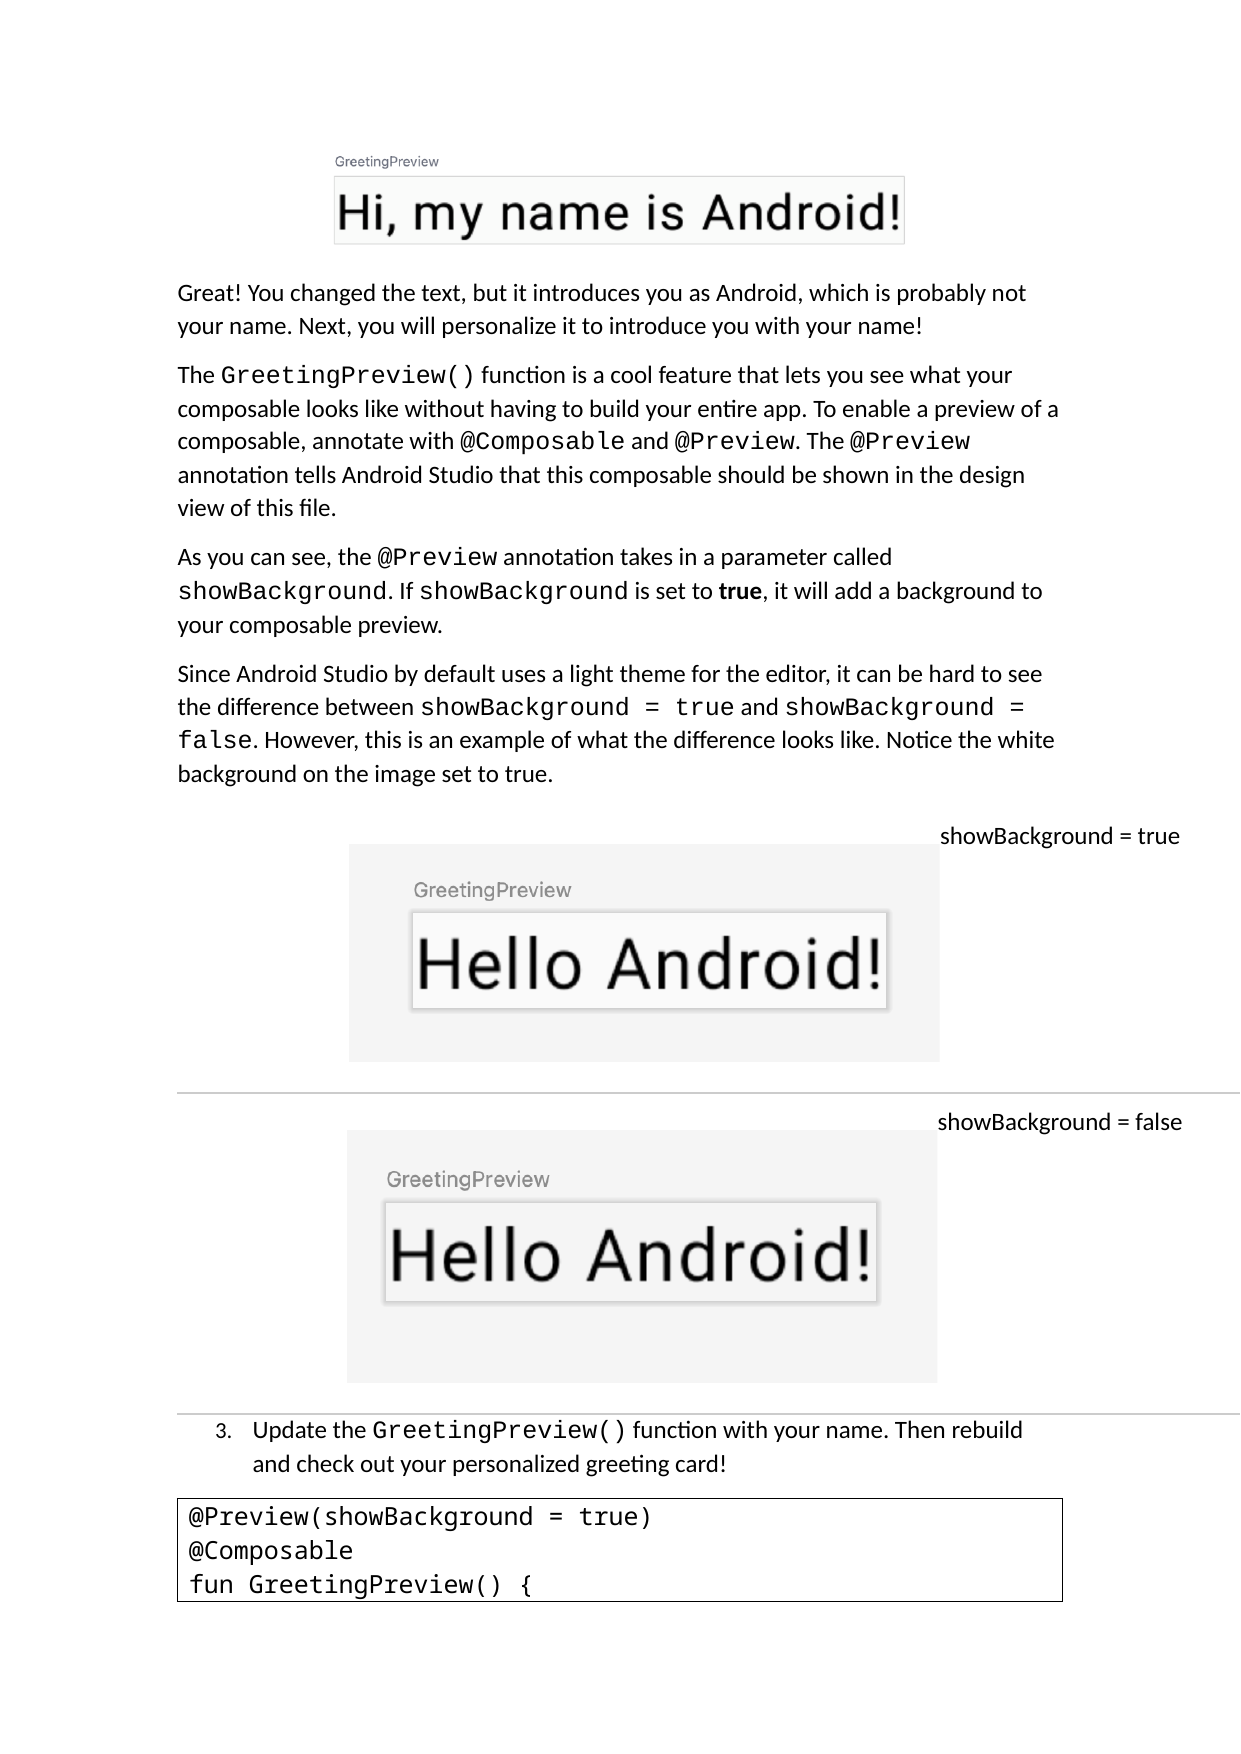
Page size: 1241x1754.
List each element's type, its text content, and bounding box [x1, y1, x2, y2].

text Since Android Studio by default uses a light theme for the editor, it can be hard to see the difference between showBackground = true and showBackground = false. However, this is an example of what the difference looks like. Notice the white background on the image set to true. [177, 658, 1063, 789]
table_header showBackground = true [177, 808, 1240, 1092]
text The GreetingPreview() function is a cool feature that lets you see what your composable looks like without having to build your entire app. To enable a preview of a composable, annotate with @Composable and @Preview. The @Preview annotation tells Android Studio that this composable should be shown in the design view of this file. [177, 359, 1063, 522]
text Great! You changed the text, but it introduces you as Android, which is probably not your name. Next, you will personalize it to introduce you with your name! [177, 277, 1063, 340]
list Update the GreetingPreview() function with your name. Then rebuild and check out your personalized greeting card! [215, 1415, 1063, 1479]
table_header @Preview(showBackground = true) @Composable fun GreetingPreview() { [178, 1499, 1062, 1601]
table_cell showBackground = false [177, 1094, 1240, 1413]
text As you can see, the @Preview annotation takes in a parameter called showBackground. If showBackground is set to true, it will add a background to your composable preview. [177, 541, 1063, 639]
